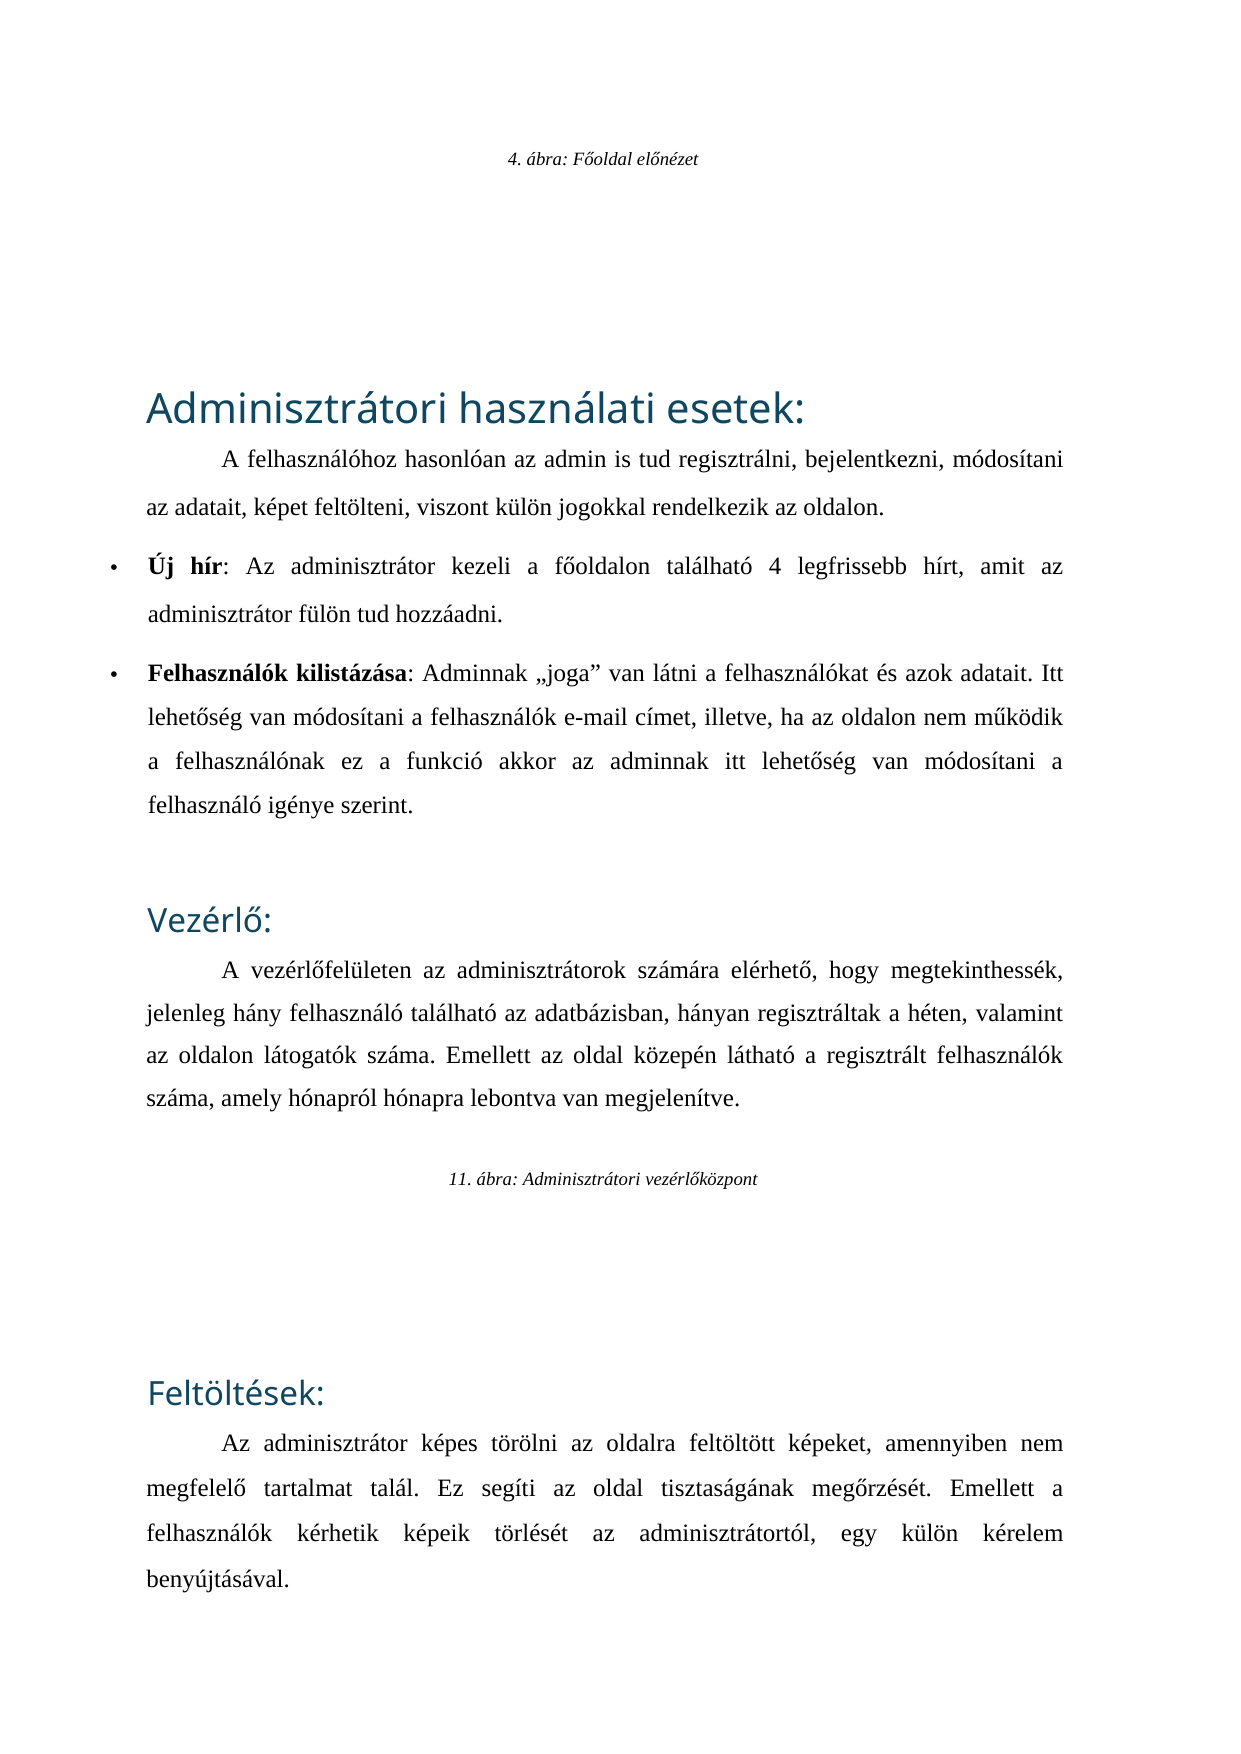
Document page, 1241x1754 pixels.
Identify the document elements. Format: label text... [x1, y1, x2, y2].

list Felhasználók kilistázása: Adminnak „joga” van látni a felhasználókat és azok adatait. Itt lehetőség van módosítani a felhasználók e-mail címet, illetve, ha az oldalon nem működik a felhasználónak ez a funkció akkor az adminnak itt lehetőség van módosítani a felhasználó igénye szerint. [110, 658, 1064, 819]
text Az adminisztrátor képes törölni az oldalra feltöltött képeket, amennyiben nem megfelelő tartalmat talál. Ez segíti az oldal tisztaságának megőrzését. Emellett a felhasználók kérhetik képeik törlését az adminisztrátortól, egy külön kérelem benyújtásával. [146, 1428, 1064, 1592]
subtitle Adminisztrátori használati esetek: [146, 379, 1093, 436]
text 11. ábra: Adminisztrátori vezérlőközpont [149, 1168, 1064, 1189]
text 4. ábra: Főoldal előnézet [149, 148, 1063, 169]
text A felhasználóhoz hasonlóan az admin is tud regisztrálni, bejelentkezni, módosítani az adatait, képet feltölteni, viszont külön jogokkal rendelkezik az oldalon. [146, 444, 1064, 521]
subtitle Feltöltések: [147, 1370, 1093, 1416]
subtitle Vezérlő: [147, 897, 1093, 943]
text A vezérlőfelületen az adminisztrátorok számára elérhető, hogy megtekinthessék, jelenleg hány felhasználó található az adatbázisban, hányan regisztráltak a héten, valamint az oldalon látogatók száma. Emellett az oldal közepén látható a regisztrált felhasználók száma, amely hónapról hónapra lebontva van megjelenítve. [146, 956, 1064, 1112]
list Új hír: Az adminisztrátor kezeli a főoldalon található 4 legfrissebb hírt, amit az adminisztrátor fülön tud hozzáadni. [110, 551, 1064, 628]
